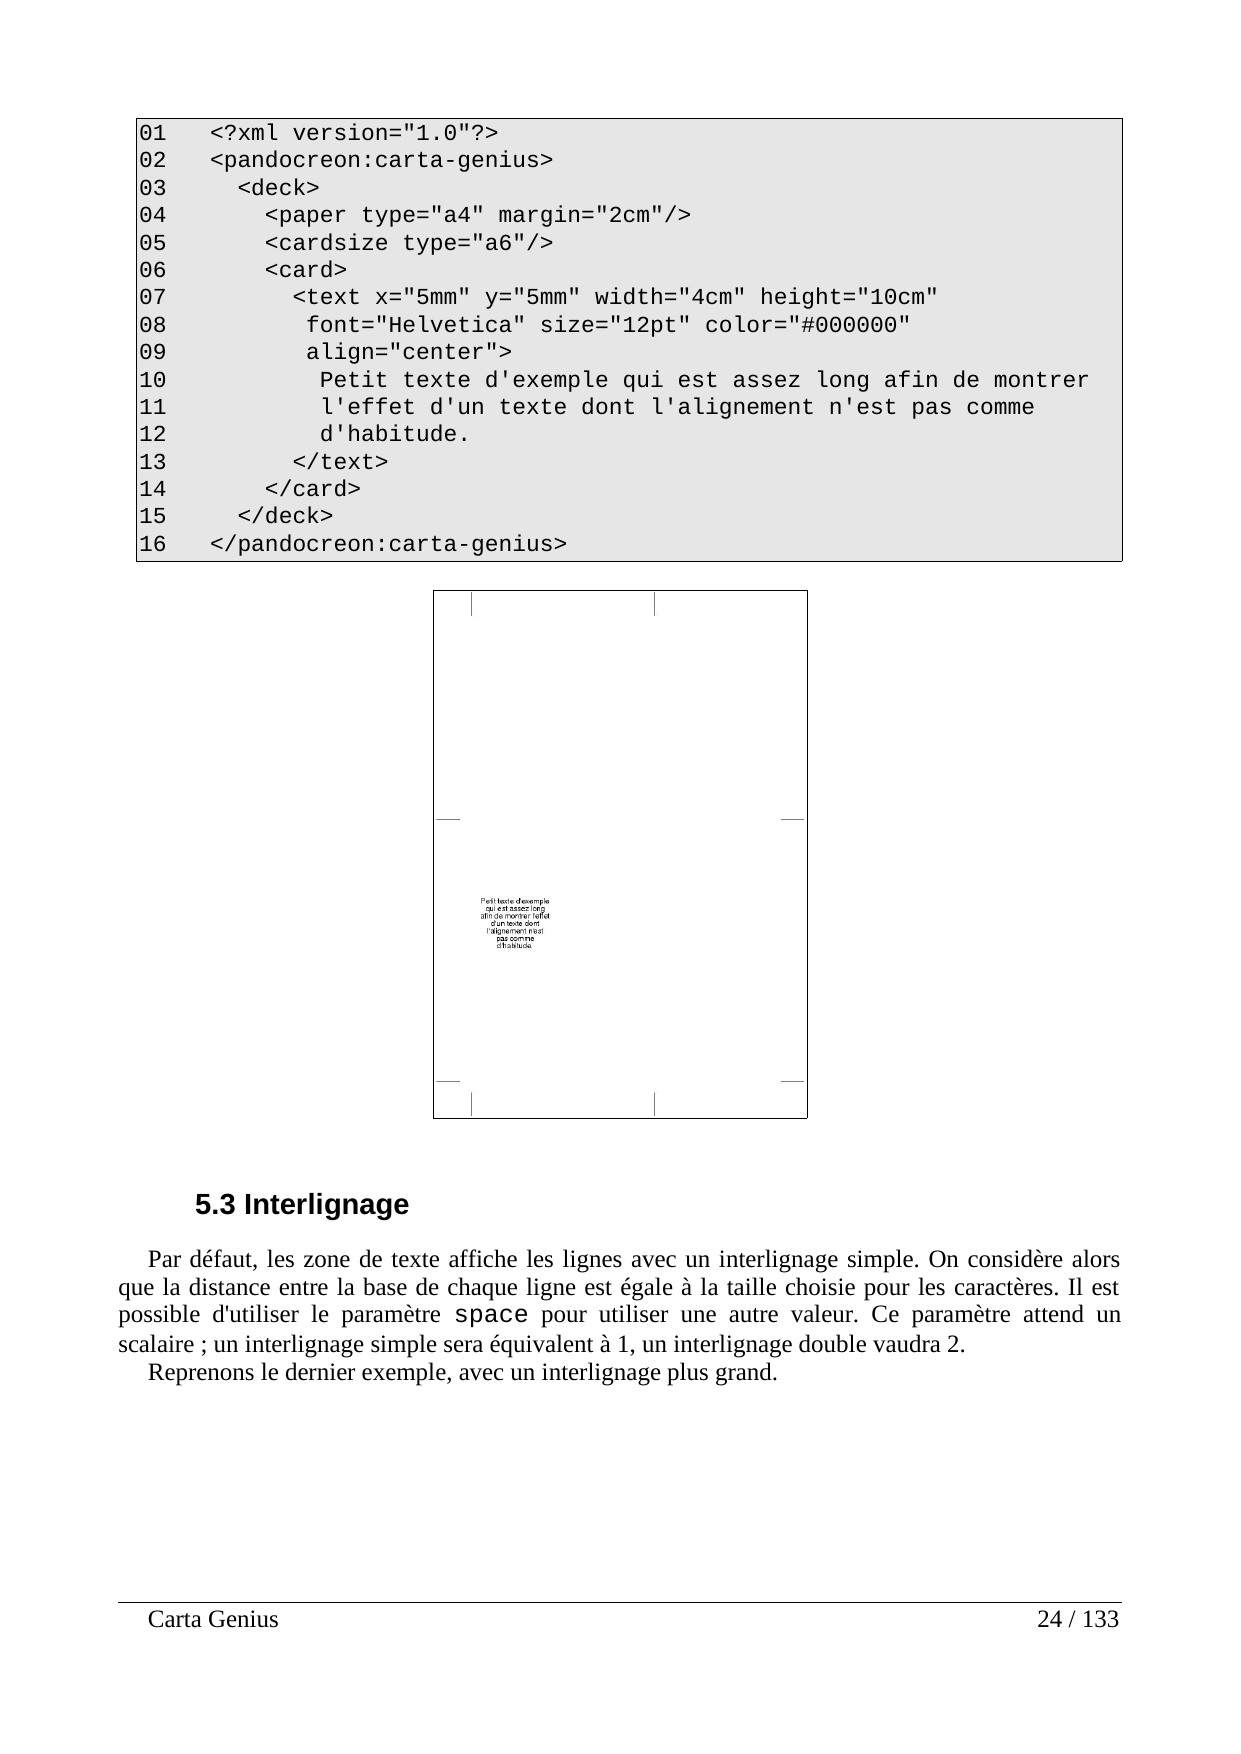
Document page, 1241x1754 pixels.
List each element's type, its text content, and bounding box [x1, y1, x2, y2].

text 09 align="center"> [137, 337, 1122, 365]
text 15 </deck> [137, 502, 1122, 529]
text 14 </card> [137, 474, 1122, 502]
text Par défaut, les zone de texte affiche les lignes avec un interlignage simple. On considère alors que la distance entre la base de chaque ligne est égale à la taille choisie pour les caractères. Il est possible d'utiliser le paramètre space pour utiliser une autre valeur. Ce paramètre attend un scalaire ; un interlignage simple sera équivalent à 1, un interlignage double vaudra 2. [118, 1245, 1122, 1358]
picture [436, 592, 804, 1116]
text 06 <card> [137, 255, 1122, 282]
text 05 <cardsize type="a6"/> [137, 228, 1122, 255]
text 07 <text x="5mm" y="5mm" width="4cm" height="10cm" [137, 282, 1122, 310]
text 13 </text> [137, 447, 1122, 474]
text 11 l'effet d'un texte dont l'alignement n'est pas comme [137, 392, 1122, 419]
text 03 <deck> [137, 173, 1122, 200]
text 04 <paper type="a4" margin="2cm"/> [137, 200, 1122, 228]
text 02 <pandocreon:carta-genius> [137, 146, 1122, 173]
subtitle Interlignage [195, 1188, 1122, 1221]
text 16 </pandocreon:carta-genius> [137, 529, 1122, 561]
text 12 d'habitude. [137, 419, 1122, 447]
text 01 <?xml version="1.0"?> [137, 119, 1122, 146]
text 08 font="Helvetica" size="12pt" color="#000000" [137, 310, 1122, 337]
text Reprenons le dernier exemple, avec un interlignage plus grand. [118, 1358, 1122, 1386]
text 10 Petit texte d'exemple qui est assez long afin de montrer [137, 365, 1122, 392]
